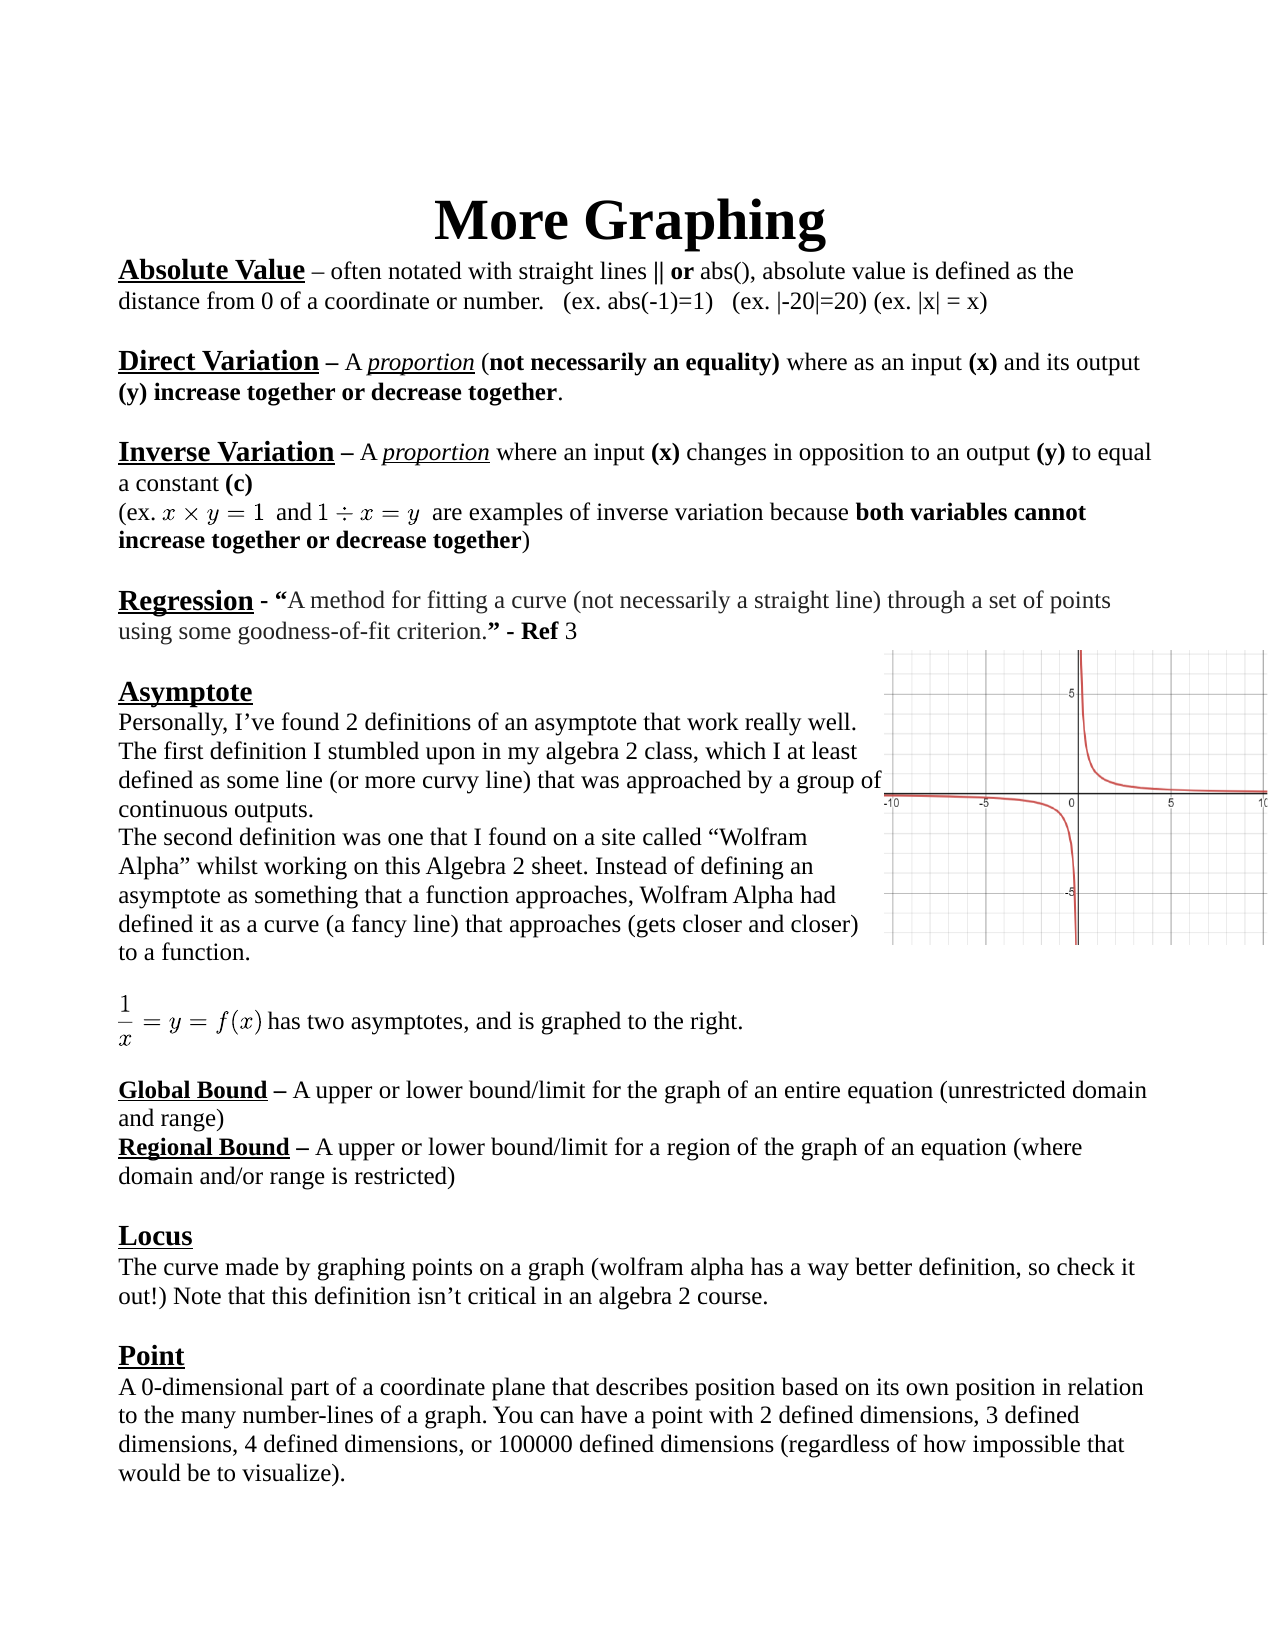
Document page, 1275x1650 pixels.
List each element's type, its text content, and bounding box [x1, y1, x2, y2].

picture [884, 650, 1268, 945]
text More Graphing [118, 118, 1157, 252]
text Asymptote Personally, I’ve found 2 definitions of an asymptote that work really well. The first definition I stumbled upon in my algebra 2 class, which I at least defined as some line (or more curvy line) that was approached by a group of continuous outputs. The second definition was one that I found on a site called “Wolfram Alpha” whilst working on this Algebra 2 sheet. Instead of defining an asymptote as something that a function approaches, Wolfram Alpha had defined it as a curve (a fancy line) that approaches (gets closer and closer) to a function. has two asymptotes, and is graphed to the right. Global Bound – A upper or lower bound/limit for the graph of an entire equation (unrestricted domain and range) Regional Bound – A upper or lower bound/limit for a region of the graph of an equation (where domain and/or range is restricted) Locus The curve made by graphing points on a graph (wolfram alpha has a way better definition, so check it out!) Note that this definition isn’t critical in an algebra 2 course. Point A 0-dimensional part of a coordinate plane that describes position based on its own position in relation to the many number-lines of a graph. You can have a point with 2 defined dimensions, 3 defined dimensions, 4 defined dimensions, or 100000 defined dimensions (regardless of how impossible that would be to visualize). [118, 645, 1157, 1487]
text Absolute Value – often notated with straight lines || or abs(), absolute value is defined as the distance from 0 of a coordinate or number. (ex. abs(-1)=1) (ex. |-20|=20) (ex. |x| = x) Direct Variation – A proportion (not necessarily an equality) where as an input (x) and its output (y) increase together or decrease together. [118, 252, 1157, 406]
text Inverse Variation – A proportion where an input (x) changes in opposition to an output (y) to equal a constant (c) (ex. and are examples of inverse variation because both variables cannot increase together or decrease together) [118, 434, 1157, 554]
text Regression - “A method for fitting a curve (not necessarily a straight line) through a set of points using some goodness-of-fit criterion.” - Ref 3 [118, 583, 1157, 645]
